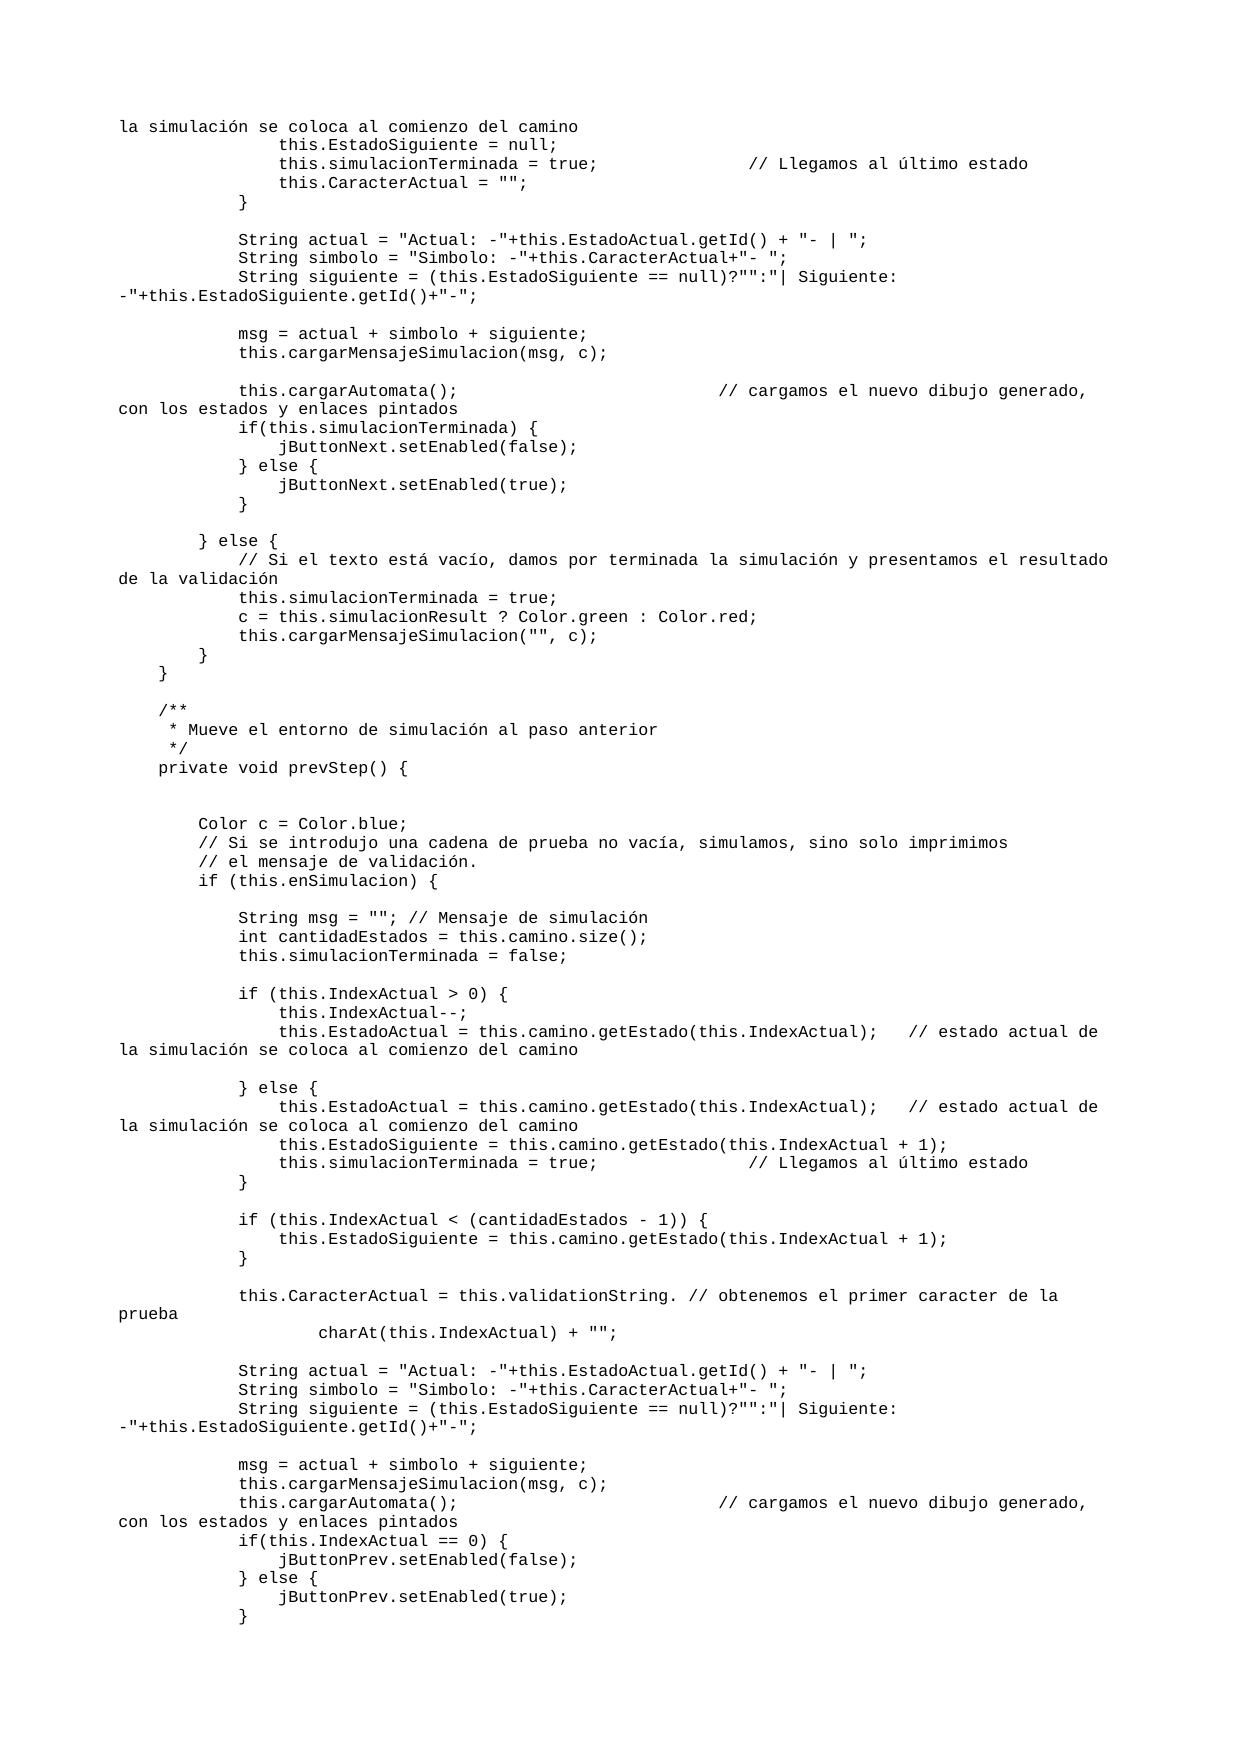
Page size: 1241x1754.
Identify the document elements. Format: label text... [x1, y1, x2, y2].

text la simulación se coloca al comienzo del camino this.EstadoSiguiente = null; this.simulacionTerminada = true; // Llegamos al último estado this.CaracterActual = ""; } String actual = "Actual: -"+this.EstadoActual.getId() + "- | "; String simbolo = "Simbolo: -"+this.CaracterActual+"- "; String siguiente = (this.EstadoSiguiente == null)?"":"| Siguiente: -"+this.EstadoSiguiente.getId()+"-"; msg = actual + simbolo + siguiente; this.cargarMensajeSimulacion(msg, c); this.cargarAutomata(); // cargamos el nuevo dibujo generado, con los estados y enlaces pintados if(this.simulacionTerminada) { jButtonNext.setEnabled(false); } else { jButtonNext.setEnabled(true); } } else { // Si el texto está vacío, damos por terminada la simulación y presentamos el resultado de la validación this.simulacionTerminada = true; c = this.simulacionResult ? Color.green : Color.red; this.cargarMensajeSimulacion("", c); } } /** * Mueve el entorno de simulación al paso anterior */ private void prevStep() { Color c = Color.blue; // Si se introdujo una cadena de prueba no vacía, simulamos, sino solo imprimimos // el mensaje de validación. if (this.enSimulacion) { String msg = ""; // Mensaje de simulación int cantidadEstados = this.camino.size(); this.simulacionTerminada = false; if (this.IndexActual > 0) { this.IndexActual--; this.EstadoActual = this.camino.getEstado(this.IndexActual); // estado actual de la simulación se coloca al comienzo del camino } else { this.EstadoActual = this.camino.getEstado(this.IndexActual); // estado actual de la simulación se coloca al comienzo del camino this.EstadoSiguiente = this.camino.getEstado(this.IndexActual + 1); this.simulacionTerminada = true; // Llegamos al último estado } if (this.IndexActual < (cantidadEstados - 1)) { this.EstadoSiguiente = this.camino.getEstado(this.IndexActual + 1); } this.CaracterActual = this.validationString. // obtenemos el primer caracter de la prueba charAt(this.IndexActual) + ""; String actual = "Actual: -"+this.EstadoActual.getId() + "- | "; String simbolo = "Simbolo: -"+this.CaracterActual+"- "; String siguiente = (this.EstadoSiguiente == null)?"":"| Siguiente: -"+this.EstadoSiguiente.getId()+"-"; msg = actual + simbolo + siguiente; this.cargarMensajeSimulacion(msg, c); this.cargarAutomata(); // cargamos el nuevo dibujo generado, con los estados y enlaces pintados if(this.IndexActual == 0) { jButtonPrev.setEnabled(false); } else { jButtonPrev.setEnabled(true); } [118, 118, 1122, 1626]
